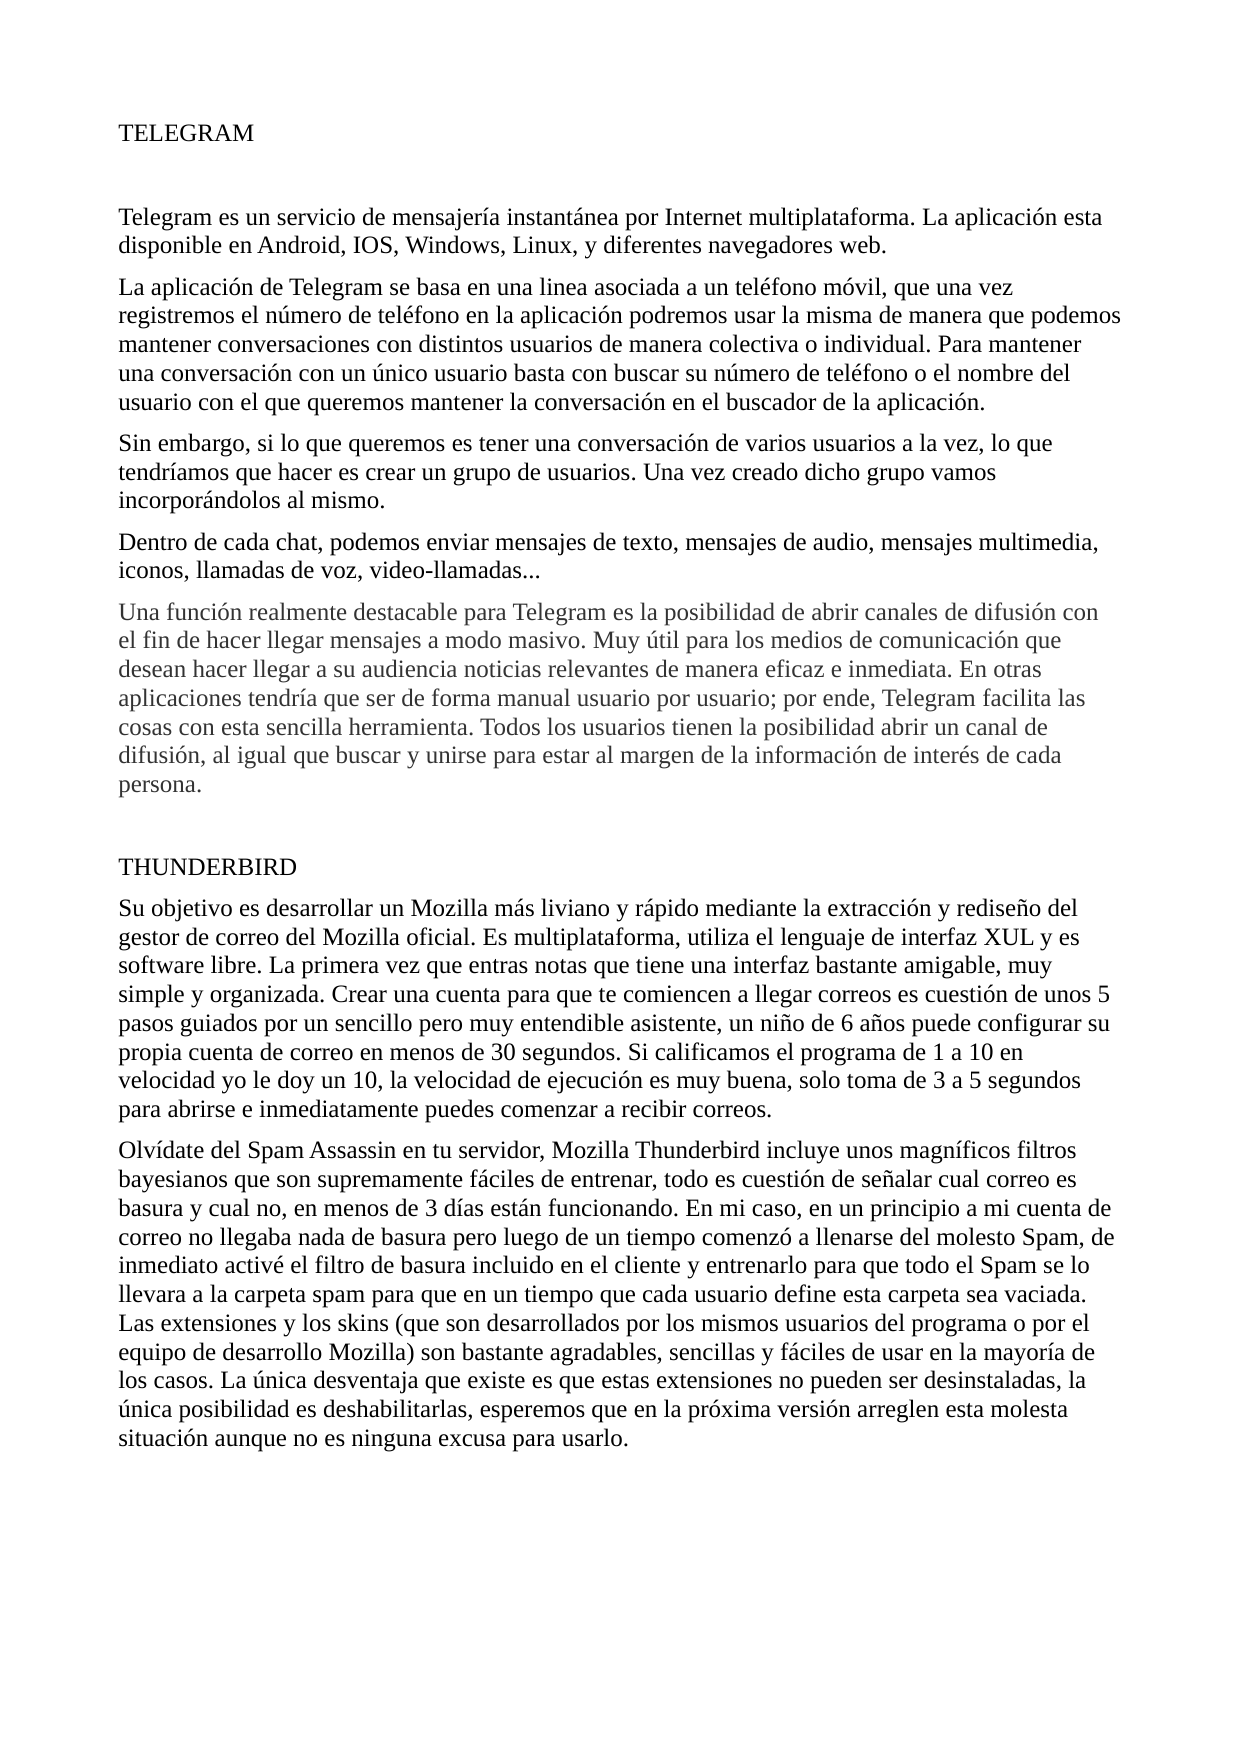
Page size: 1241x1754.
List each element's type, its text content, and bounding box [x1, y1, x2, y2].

text Una función realmente destacable para Telegram es la posibilidad de abrir canales de difusión con el fin de hacer llegar mensajes a modo masivo. Muy útil para los medios de comunicación que desean hacer llegar a su audiencia noticias relevantes de manera eficaz e inmediata. En otras aplicaciones tendría que ser de forma manual usuario por usuario; por ende, Telegram facilita las cosas con esta sencilla herramienta. Todos los usuarios tienen la posibilidad abrir un canal de difusión, al igual que buscar y unirse para estar al margen de la información de interés de cada persona. [118, 597, 1122, 798]
text Su objetivo es desarrollar un Mozilla más liviano y rápido mediante la extracción y rediseño del gestor de correo del Mozilla oficial. Es multiplataforma, utiliza el lenguaje de interfaz XUL y es software libre. La primera vez que entras notas que tiene una interfaz bastante amigable, muy simple y organizada. Crear una cuenta para que te comiencen a llegar correos es cuestión de unos 5 pasos guiados por un sencillo pero muy entendible asistente, un niño de 6 años puede configurar su propia cuenta de correo en menos de 30 segundos. Si calificamos el programa de 1 a 10 en velocidad yo le doy un 10, la velocidad de ejecución es muy buena, solo toma de 3 a 5 segundos para abrirse e inmediatamente puedes comenzar a recibir correos. [118, 893, 1122, 1123]
text Dentro de cada chat, podemos enviar mensajes de texto, mensajes de audio, mensajes multimedia, iconos, llamadas de voz, video-llamadas... [118, 527, 1122, 584]
text Sin embargo, si lo que queremos es tener una conversación de varios usuarios a la vez, lo que tendríamos que hacer es crear un grupo de usuarios. Una vez creado dicho grupo vamos incorporándolos al mismo. [118, 428, 1122, 514]
text Las extensiones y los skins (que son desarrollados por los mismos usuarios del programa o por el equipo de desarrollo Mozilla) son bastante agradables, sencillas y fáciles de usar en la mayoría de los casos. La única desventaja que existe es que estas extensiones no pueden ser desinstaladas, la única posibilidad es deshabilitarlas, esperemos que en la próxima versión arreglen esta molesta situación aunque no es ninguna excusa para usarlo. [118, 1308, 1122, 1452]
text Telegram es un servicio de mensajería instantánea por Internet multiplataforma. La aplicación esta disponible en Android, IOS, Windows, Linux, y diferentes navegadores web. [118, 202, 1122, 259]
text THUNDERBIRD [118, 852, 1122, 880]
text Olvídate del Spam Assassin en tu servidor, Mozilla Thunderbird incluye unos magníficos filtros bayesianos que son supremamente fáciles de entrenar, todo es cuestión de señalar cual correo es basura y cual no, en menos de 3 días están funcionando. En mi caso, en un principio a mi cuenta de correo no llegaba nada de basura pero luego de un tiempo comenzó a llenarse del molesto Spam, de inmediato activé el filtro de basura incluido en el cliente y entrenarlo para que todo el Spam se lo llevara a la carpeta spam para que en un tiempo que cada usuario define esta carpeta sea vaciada. [118, 1135, 1122, 1308]
text La aplicación de Telegram se basa en una linea asociada a un teléfono móvil, que una vez registremos el número de teléfono en la aplicación podremos usar la misma de manera que podemos mantener conversaciones con distintos usuarios de manera colectiva o individual. Para mantener una conversación con un único usuario basta con buscar su número de teléfono o el nombre del usuario con el que queremos mantener la conversación en el buscador de la aplicación. [118, 272, 1122, 415]
text TELEGRAM [118, 118, 1122, 147]
